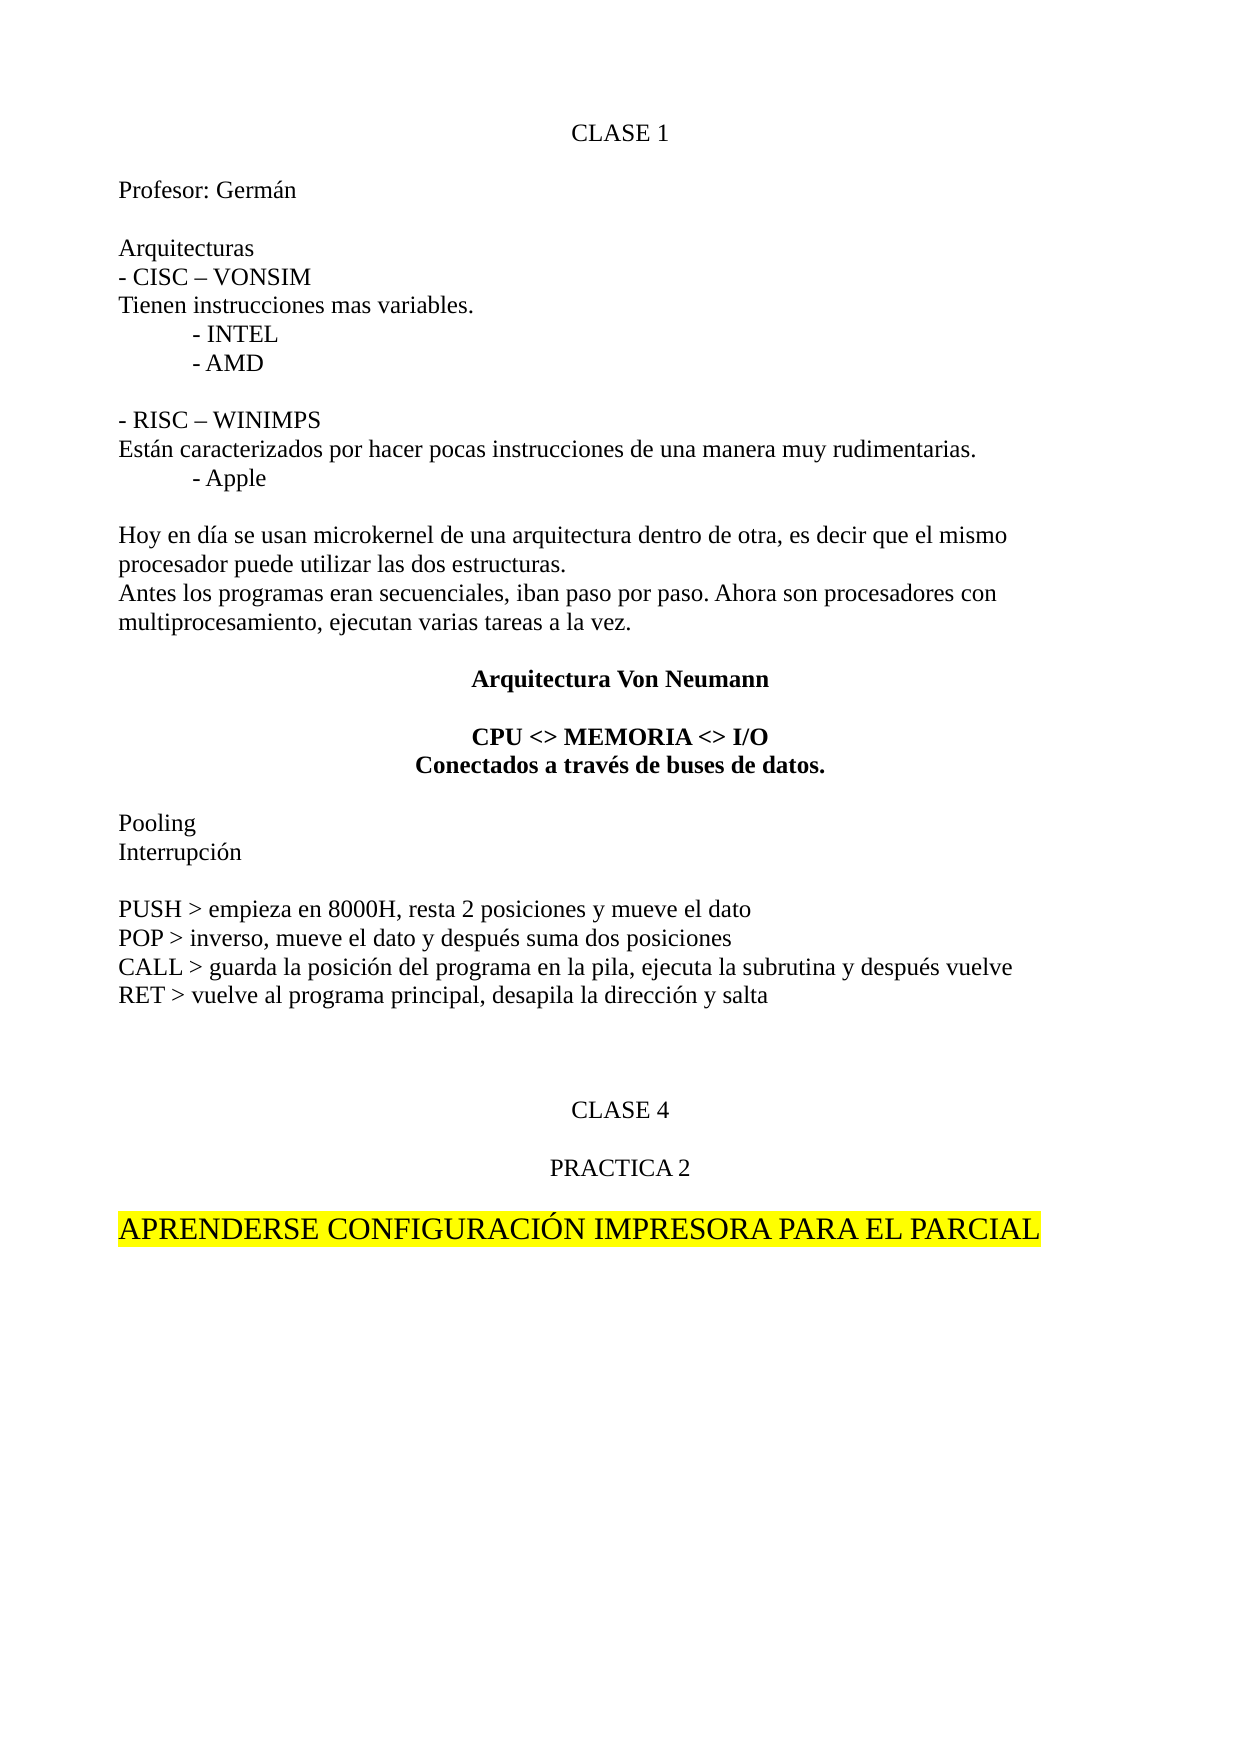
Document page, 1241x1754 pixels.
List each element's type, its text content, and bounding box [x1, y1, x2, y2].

text POP > inverso, mueve el dato y después suma dos posiciones [118, 923, 1122, 952]
text APRENDERSE CONFIGURACIÓN IMPRESORA PARA EL PARCIAL [118, 1211, 1122, 1247]
text Interrupción [118, 837, 1122, 866]
text - AMD [118, 348, 1122, 377]
text Hoy en día se usan microkernel de una arquitectura dentro de otra, es decir que el mismo procesador puede utilizar las dos estructuras. [118, 521, 1122, 578]
text Profesor: Germán [118, 176, 1122, 233]
text Arquitecturas [118, 233, 1122, 262]
text Antes los programas eran secuenciales, iban paso por paso. Ahora son procesadores con multiprocesamiento, ejecutan varias tareas a la vez. [118, 578, 1122, 636]
text RET > vuelve al programa principal, desapila la dirección y salta [118, 981, 1122, 1009]
text CALL > guarda la posición del programa en la pila, ejecuta la subrutina y después vuelve [118, 952, 1122, 981]
text Están caracterizados por hacer pocas instrucciones de una manera muy rudimentarias. [118, 434, 1122, 463]
text Tienen instrucciones mas variables. [118, 291, 1122, 319]
text Conectados a través de buses de datos. [118, 751, 1122, 779]
text - CISC – VONSIM [118, 262, 1122, 291]
text - INTEL [118, 319, 1122, 348]
text Pooling [118, 808, 1122, 837]
text CLASE 1 [118, 118, 1122, 147]
text - Apple [118, 463, 1122, 492]
text PUSH > empieza en 8000H, resta 2 posiciones y mueve el dato [118, 894, 1122, 923]
text CLASE 4 [118, 1096, 1122, 1124]
text - RISC – WINIMPS [118, 406, 1122, 434]
text PRACTICA 2 [118, 1153, 1122, 1182]
text Arquitectura Von Neumann [118, 664, 1122, 693]
text CPU <> MEMORIA <> I/O [118, 722, 1122, 751]
